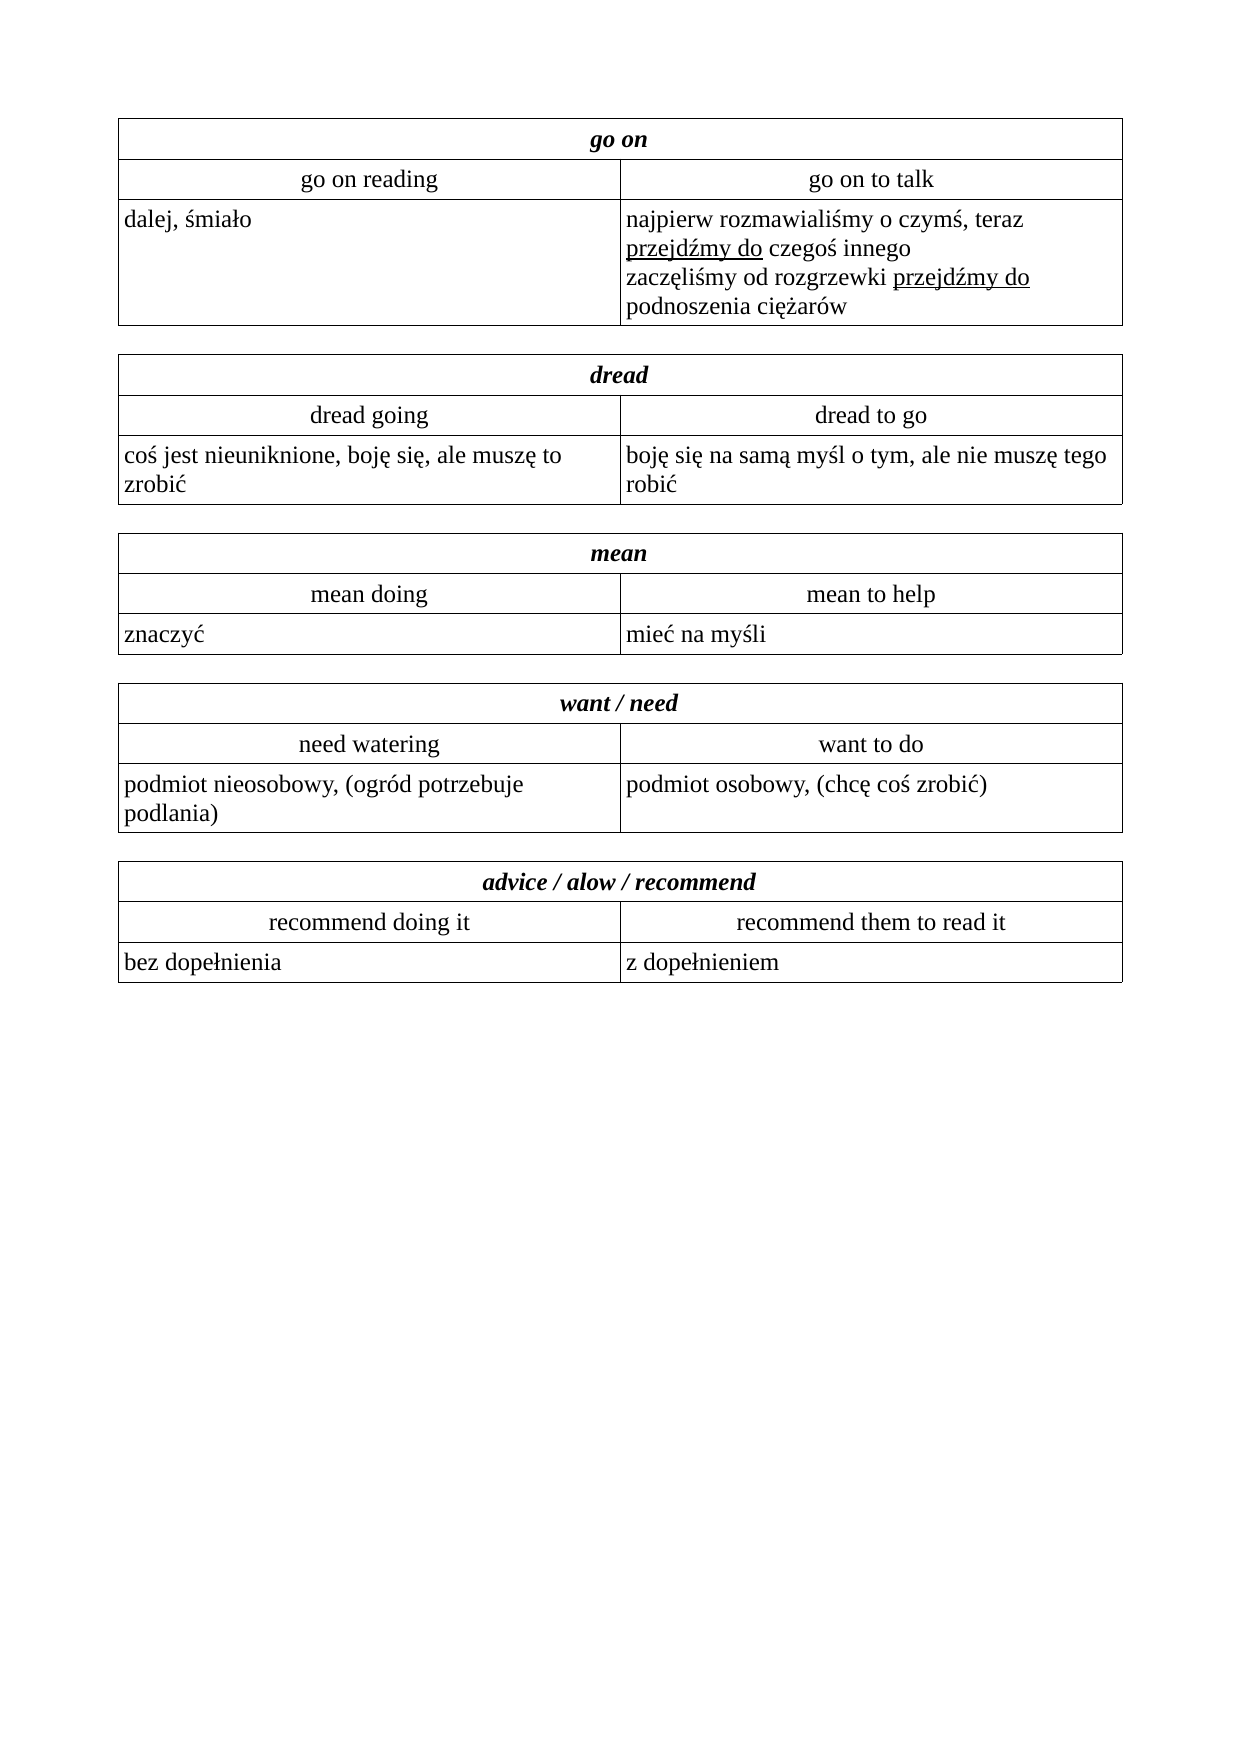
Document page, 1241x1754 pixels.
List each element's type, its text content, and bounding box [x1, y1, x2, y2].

table_cell dalej, śmiało [119, 200, 620, 325]
table_cell dread to go [621, 396, 1122, 435]
table_header dread [119, 355, 1122, 394]
table_cell coś jest nieuniknione, boję się, ale muszę to zrobić [119, 436, 620, 504]
table_cell mean doing [119, 574, 620, 613]
table_cell z dopełnieniem [621, 943, 1122, 982]
table_cell need watering [119, 724, 620, 763]
table_cell bez dopełnienia [119, 943, 620, 982]
table_cell recommend them to read it [621, 902, 1122, 942]
table_cell go on reading [119, 160, 620, 199]
table_cell want to do [621, 724, 1122, 763]
table_header advice / alow / recommend [119, 862, 1122, 901]
table_cell najpierw rozmawialiśmy o czymś, teraz przejdźmy do czegoś innego zaczęliśmy od rozgrzewki przejdźmy do podnoszenia ciężarów [621, 200, 1122, 325]
table_cell mieć na myśli [621, 614, 1122, 654]
table_cell podmiot osobowy, (chcę coś zrobić) [621, 764, 1122, 832]
table_header want / need [119, 684, 1122, 723]
table_cell mean to help [621, 574, 1122, 613]
table_cell boję się na samą myśl o tym, ale nie muszę tego robić [621, 436, 1122, 504]
table_cell go on to talk [621, 160, 1122, 199]
table_header go on [119, 119, 1122, 158]
table_cell podmiot nieosobowy, (ogród potrzebuje podlania) [119, 764, 620, 832]
table_header mean [119, 534, 1122, 573]
table_cell znaczyć [119, 614, 620, 654]
table_cell recommend doing it [119, 902, 620, 942]
table_cell dread going [119, 396, 620, 435]
